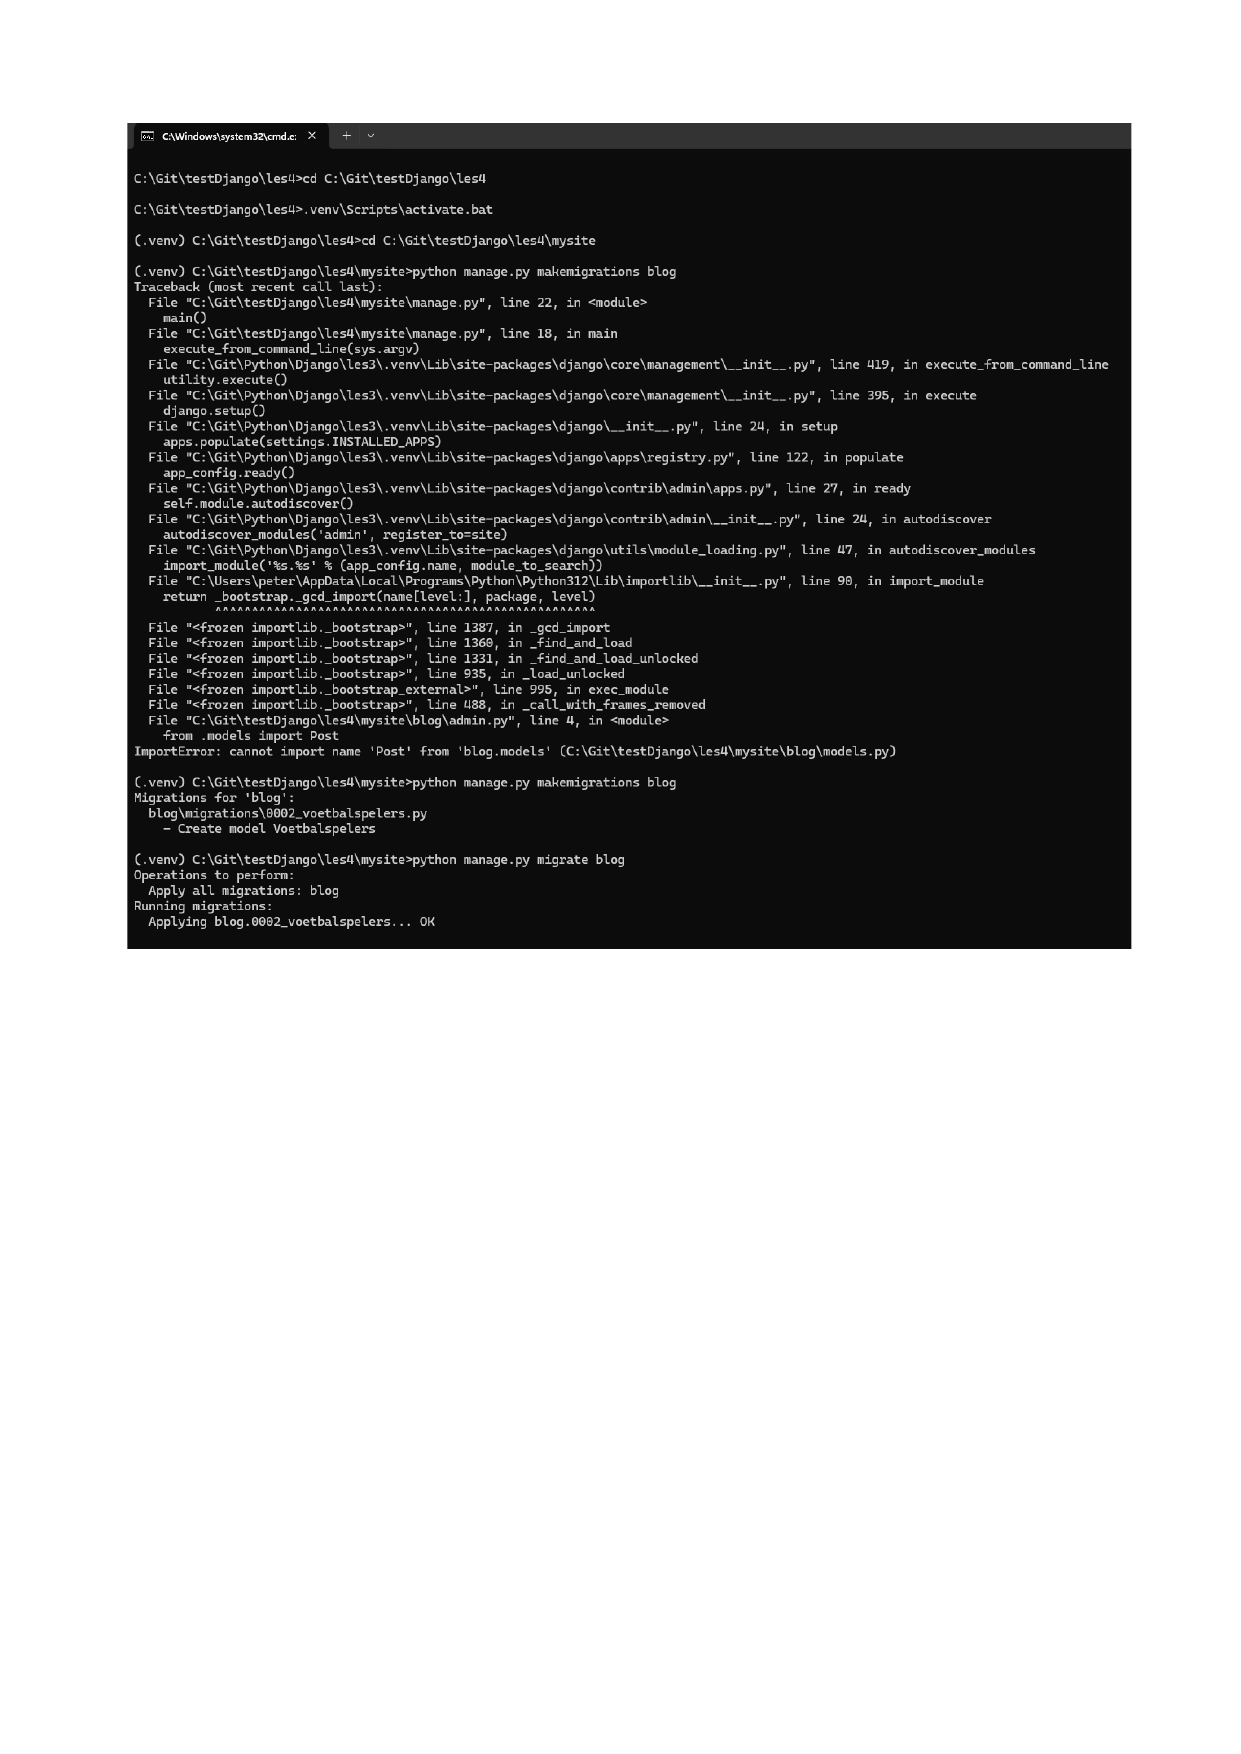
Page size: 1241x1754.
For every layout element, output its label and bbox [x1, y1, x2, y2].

picture [127, 123, 1132, 949]
